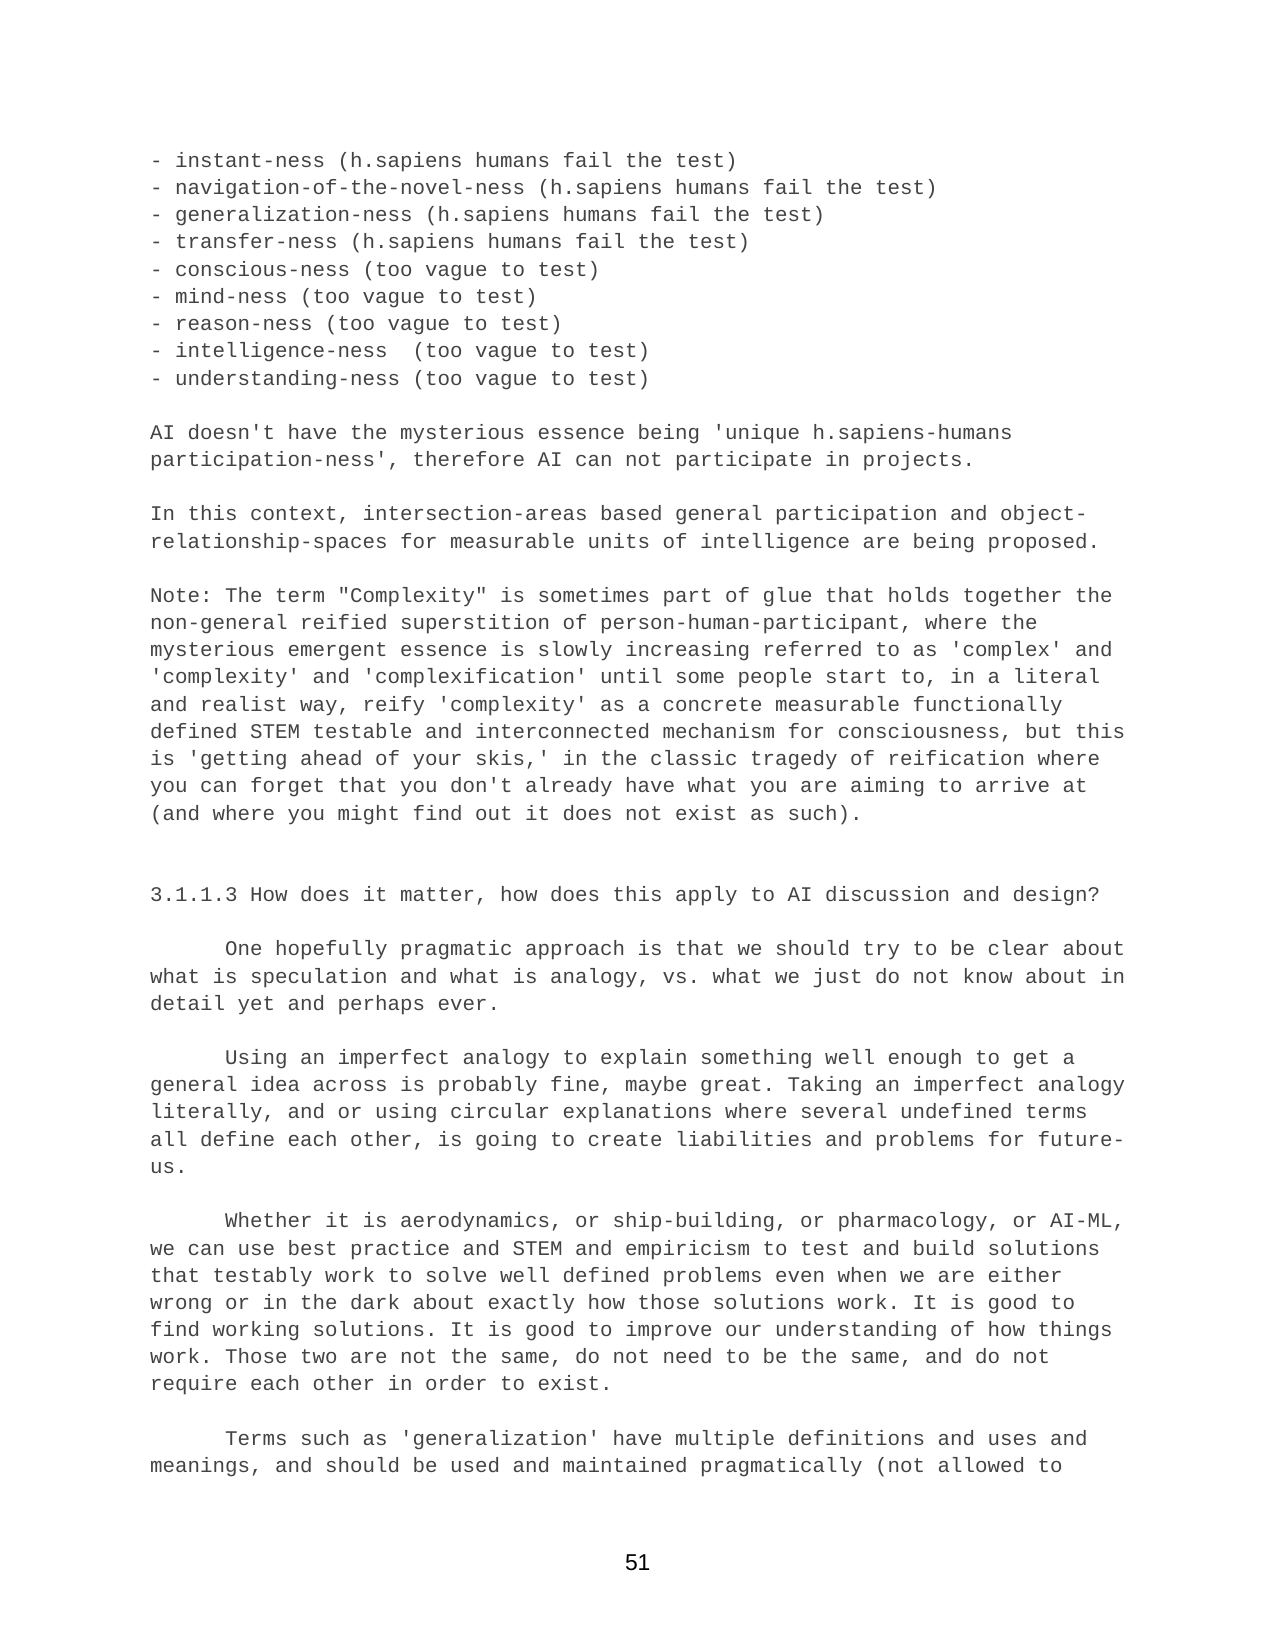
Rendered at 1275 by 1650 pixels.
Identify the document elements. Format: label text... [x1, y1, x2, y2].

text 3.1.1.3 How does it matter, how does this apply to AI discussion and design? [150, 884, 1125, 908]
text - transfer-ness (h.sapiens humans fail the test) [150, 232, 1125, 255]
text In this context, intersection-areas based general participation and object-relationship-spaces for measurable units of intelligence are being proposed. [150, 503, 1125, 554]
text - reason-ness (too vague to test) [150, 313, 1125, 337]
text - intelligence-ness (too vague to test) [150, 340, 1125, 364]
text AI doesn't have the mysterious essence being 'unique h.sapiens-humans participation-ness', therefore AI can not participate in projects. [150, 422, 1125, 473]
text - instant-ness (h.sapiens humans fail the test) [150, 150, 1125, 174]
text - generalization-ness (h.sapiens humans fail the test) [150, 204, 1125, 228]
text - conscious-ness (too vague to test) [150, 259, 1125, 282]
text - navigation-of-the-novel-ness (h.sapiens humans fail the test) [150, 177, 1125, 201]
text - mind-ness (too vague to test) [150, 286, 1125, 309]
text Note: The term "Complexity" is sometimes part of glue that holds together the non-general reified superstition of person-human-participant, where the mysterious emergent essence is slowly increasing referred to as 'complex' and 'complexity' and 'complexification' until some people start to, in a literal and realist way, reify 'complexity' as a concrete measurable functionally defined STEM testable and interconnected mechanism for consciousness, but this is 'getting ahead of your skis,' in the classic tragedy of reification where you can forget that you don't already have what you are aiming to arrive at (and where you might find out it does not exist as such). [150, 585, 1125, 826]
text - understanding-ness (too vague to test) [150, 367, 1125, 391]
text Terms such as 'generalization' have multiple definitions and uses and meanings, and should be used and maintained pragmatically (not allowed to [150, 1428, 1125, 1479]
text Using an imperfect analogy to explain something well enough to get a general idea across is probably fine, maybe great. Taking an imperfect analogy literally, and or using circular explanations where several undefined terms all define each other, is going to create liabilities and problems for future-us. [150, 1047, 1125, 1179]
text Whether it is aerodynamics, or ship-building, or pharmacology, or AI-ML, we can use best practice and STEM and empiricism to test and build solutions that testably work to solve well defined problems even when we are either wrong or in the dark about exactly how those solutions work. It is good to find working solutions. It is good to improve our understanding of how things work. Those two are not the same, do not need to be the same, and do not require each other in order to exist. [150, 1210, 1125, 1397]
text One hopefully pragmatic approach is that we should try to be clear about what is speculation and what is analogy, vs. what we just do not know about in detail yet and perhaps ever. [150, 938, 1125, 1016]
